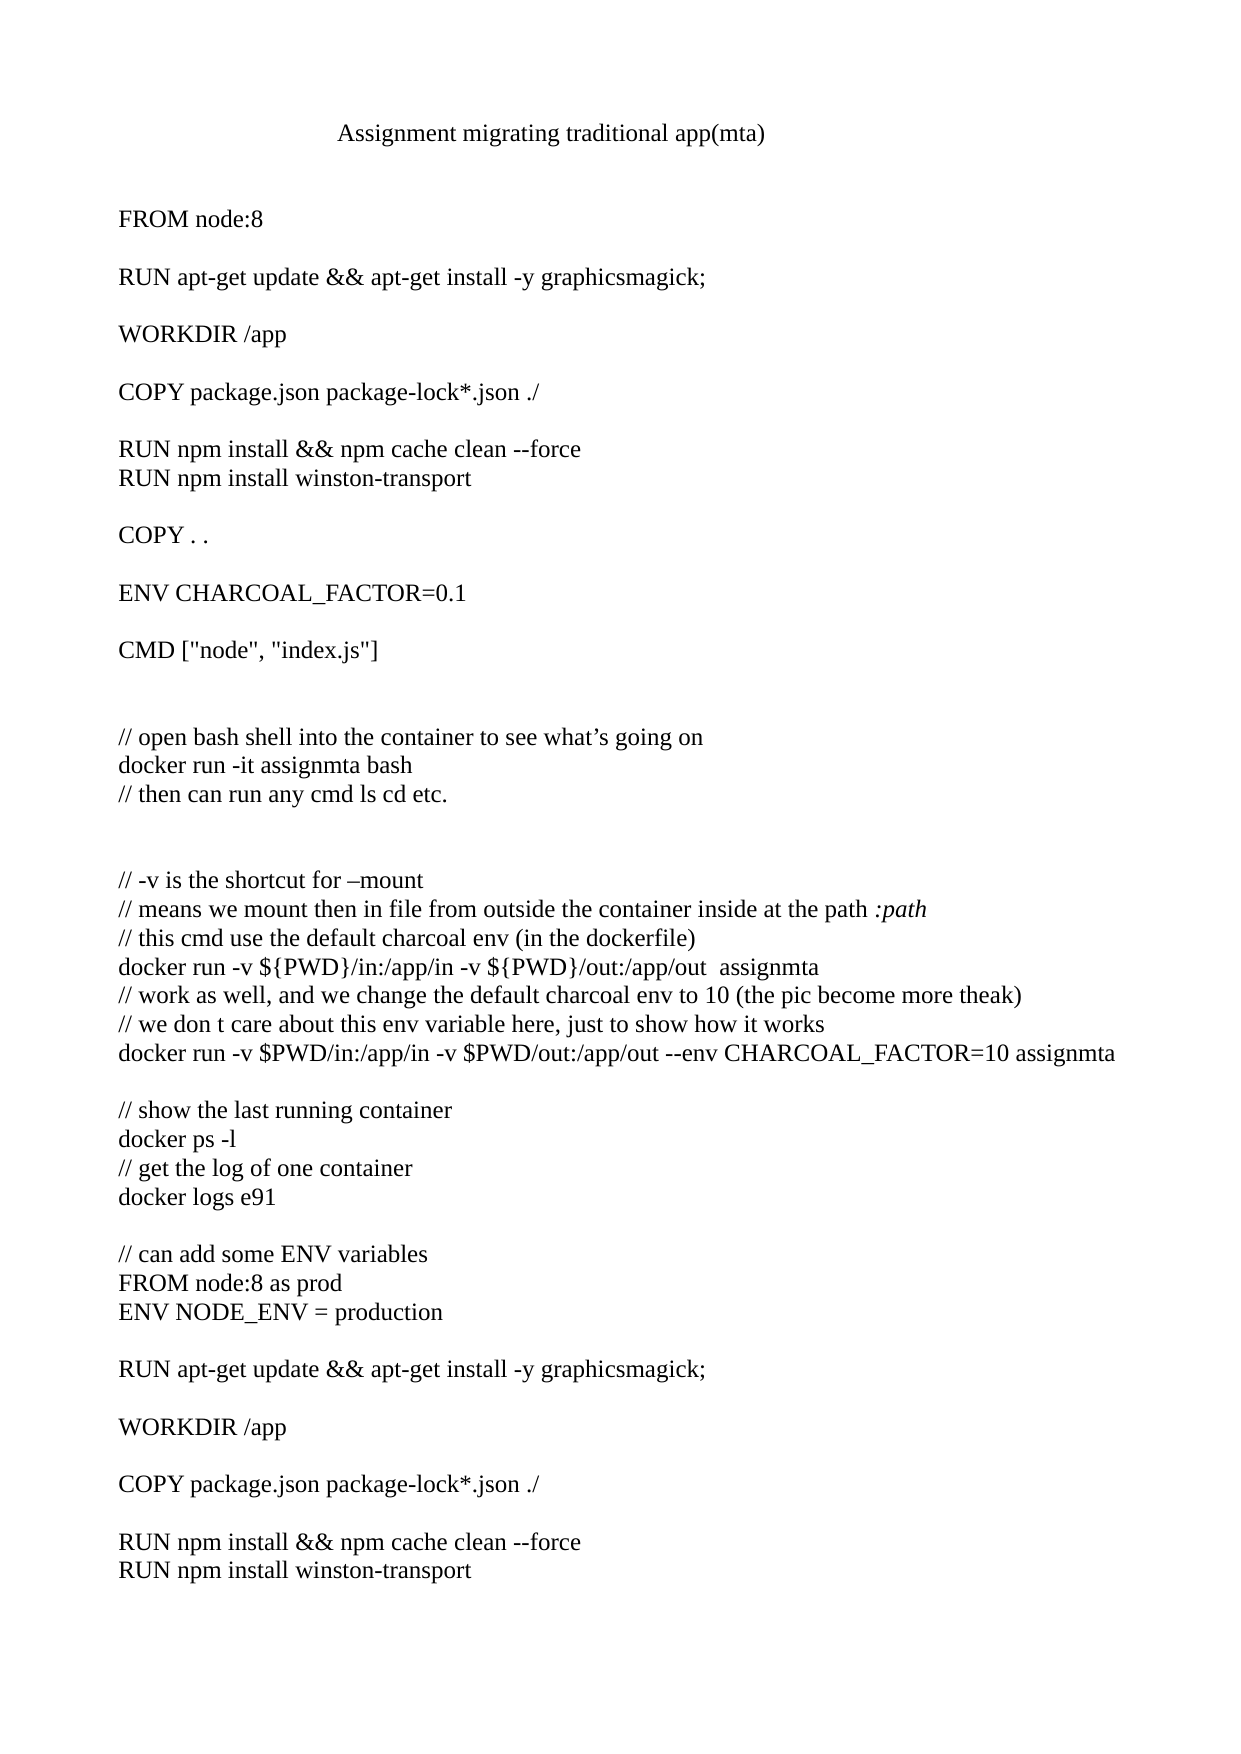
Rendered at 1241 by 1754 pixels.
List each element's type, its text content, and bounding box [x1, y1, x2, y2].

text COPY package.json package-lock*.json ./ [118, 1469, 1122, 1498]
text WORKDIR /app [118, 319, 1122, 348]
text // means we mount then in file from outside the container inside at the path :path [118, 894, 1122, 923]
text docker logs e91 [118, 1182, 1122, 1211]
text // then can run any cmd ls cd etc. [118, 779, 1122, 808]
text FROM node:8 [118, 204, 1122, 233]
text // get the log of one container [118, 1153, 1122, 1182]
text // we don t care about this env variable here, just to show how it works [118, 1009, 1122, 1038]
text docker ps -l [118, 1124, 1122, 1153]
text RUN apt-get update && apt-get install -y graphicsmagick; [118, 262, 1122, 291]
text ENV NODE_ENV = production [118, 1297, 1122, 1326]
text COPY . . [118, 521, 1122, 549]
text docker run -it assignmta bash [118, 751, 1122, 779]
text COPY package.json package-lock*.json ./ [118, 377, 1122, 406]
text WORKDIR /app [118, 1412, 1122, 1441]
text // open bash shell into the container to see what’s going on [118, 722, 1122, 751]
text docker run -v $PWD/in:/app/in -v $PWD/out:/app/out --env CHARCOAL_FACTOR=10 assignmta [118, 1038, 1122, 1067]
text RUN npm install && npm cache clean --force [118, 1527, 1122, 1556]
text FROM node:8 as prod [118, 1268, 1122, 1297]
text // show the last running container [118, 1096, 1122, 1124]
text // can add some ENV variables [118, 1239, 1122, 1268]
text docker run -v ${PWD}/in:/app/in -v ${PWD}/out:/app/out assignmta [118, 952, 1122, 981]
text RUN apt-get update && apt-get install -y graphicsmagick; [118, 1354, 1122, 1383]
text // work as well, and we change the default charcoal env to 10 (the pic become more theak) [118, 981, 1122, 1009]
text // this cmd use the default charcoal env (in the dockerfile) [118, 923, 1122, 952]
text RUN npm install winston-transport [118, 1556, 1122, 1584]
text RUN npm install && npm cache clean --force [118, 434, 1122, 463]
text RUN npm install winston-transport [118, 463, 1122, 492]
text ENV CHARCOAL_FACTOR=0.1 [118, 578, 1122, 607]
text Assignment migrating traditional app(mta) [118, 118, 1122, 147]
text // -v is the shortcut for –mount [118, 866, 1122, 894]
text CMD ["node", "index.js"] [118, 636, 1122, 664]
